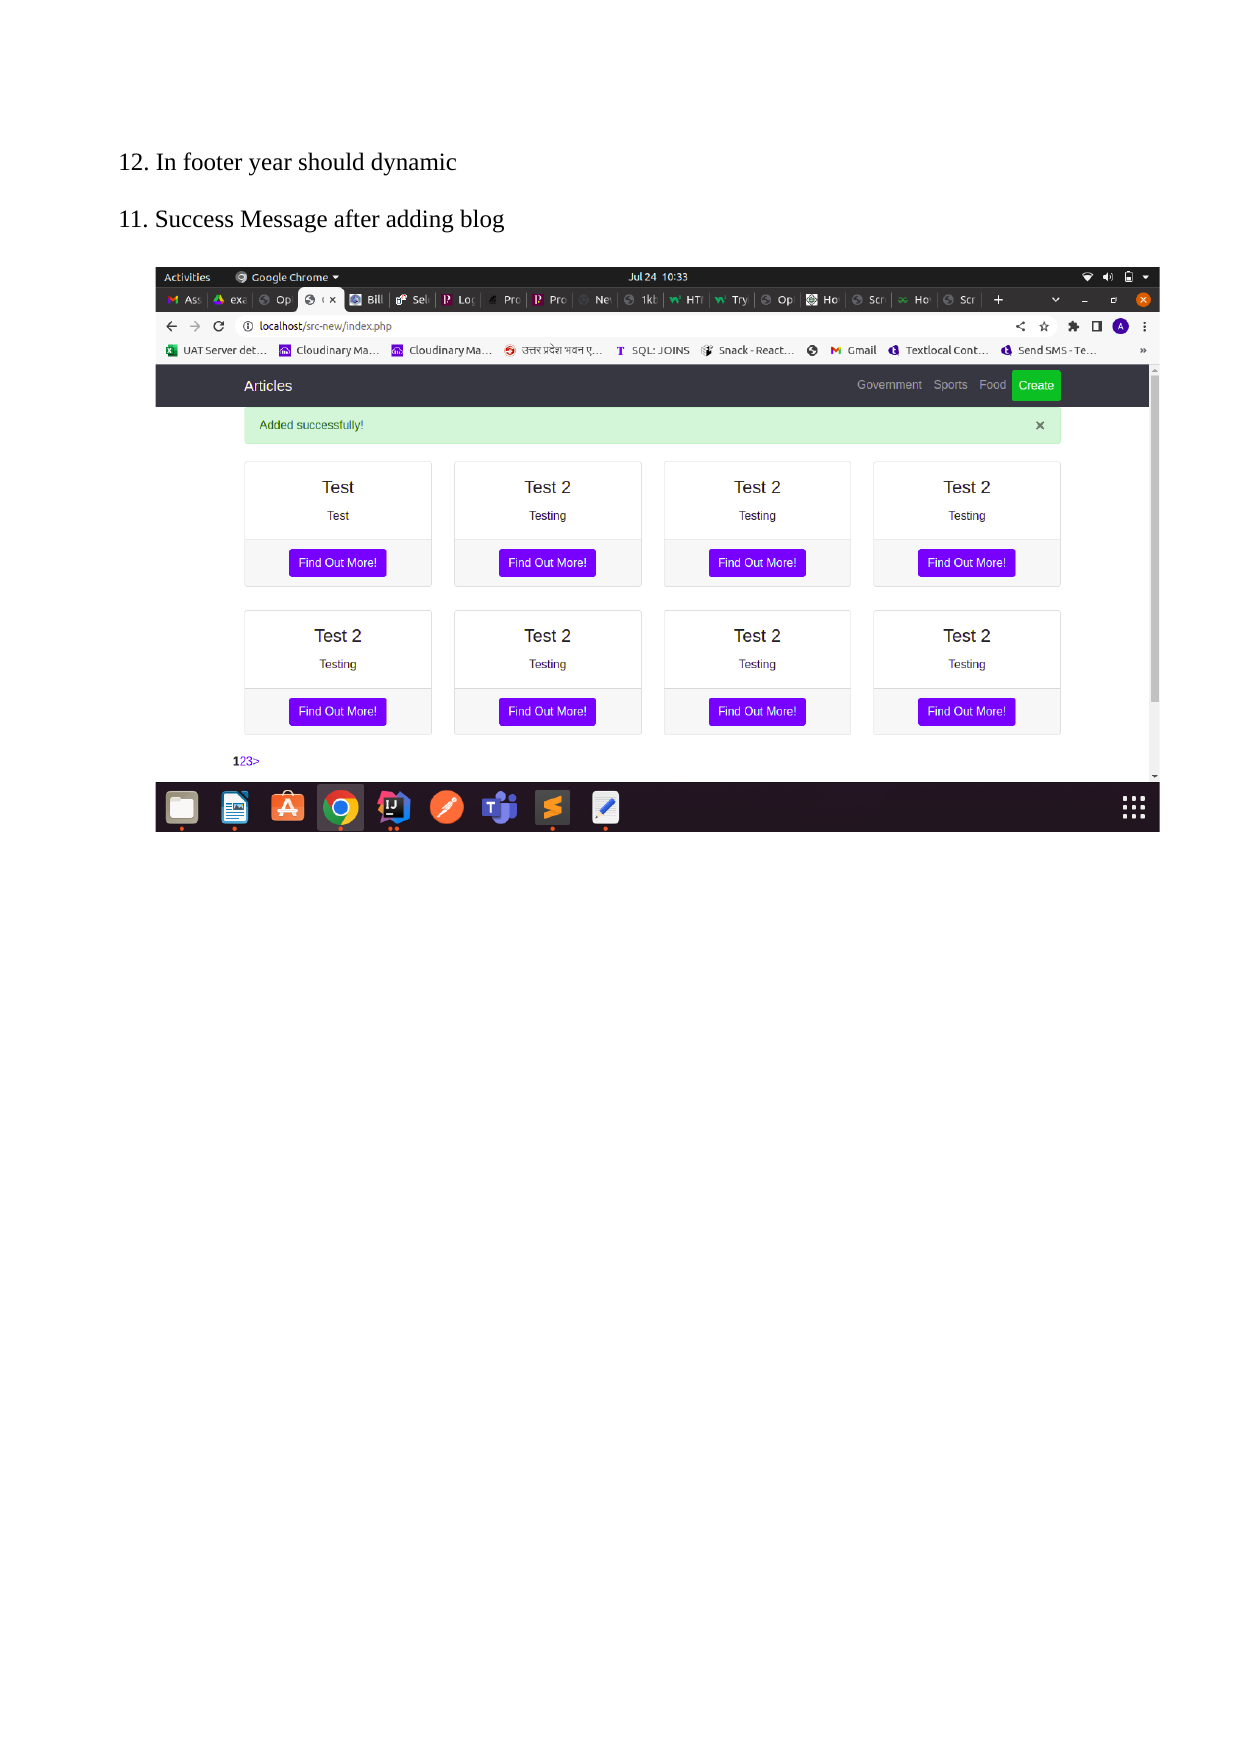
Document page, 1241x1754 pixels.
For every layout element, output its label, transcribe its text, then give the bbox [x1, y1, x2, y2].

text 11. Success Message after adding blog [118, 204, 1122, 233]
text 12. In footer year should dynamic [118, 147, 1122, 176]
picture [155, 267, 1160, 832]
